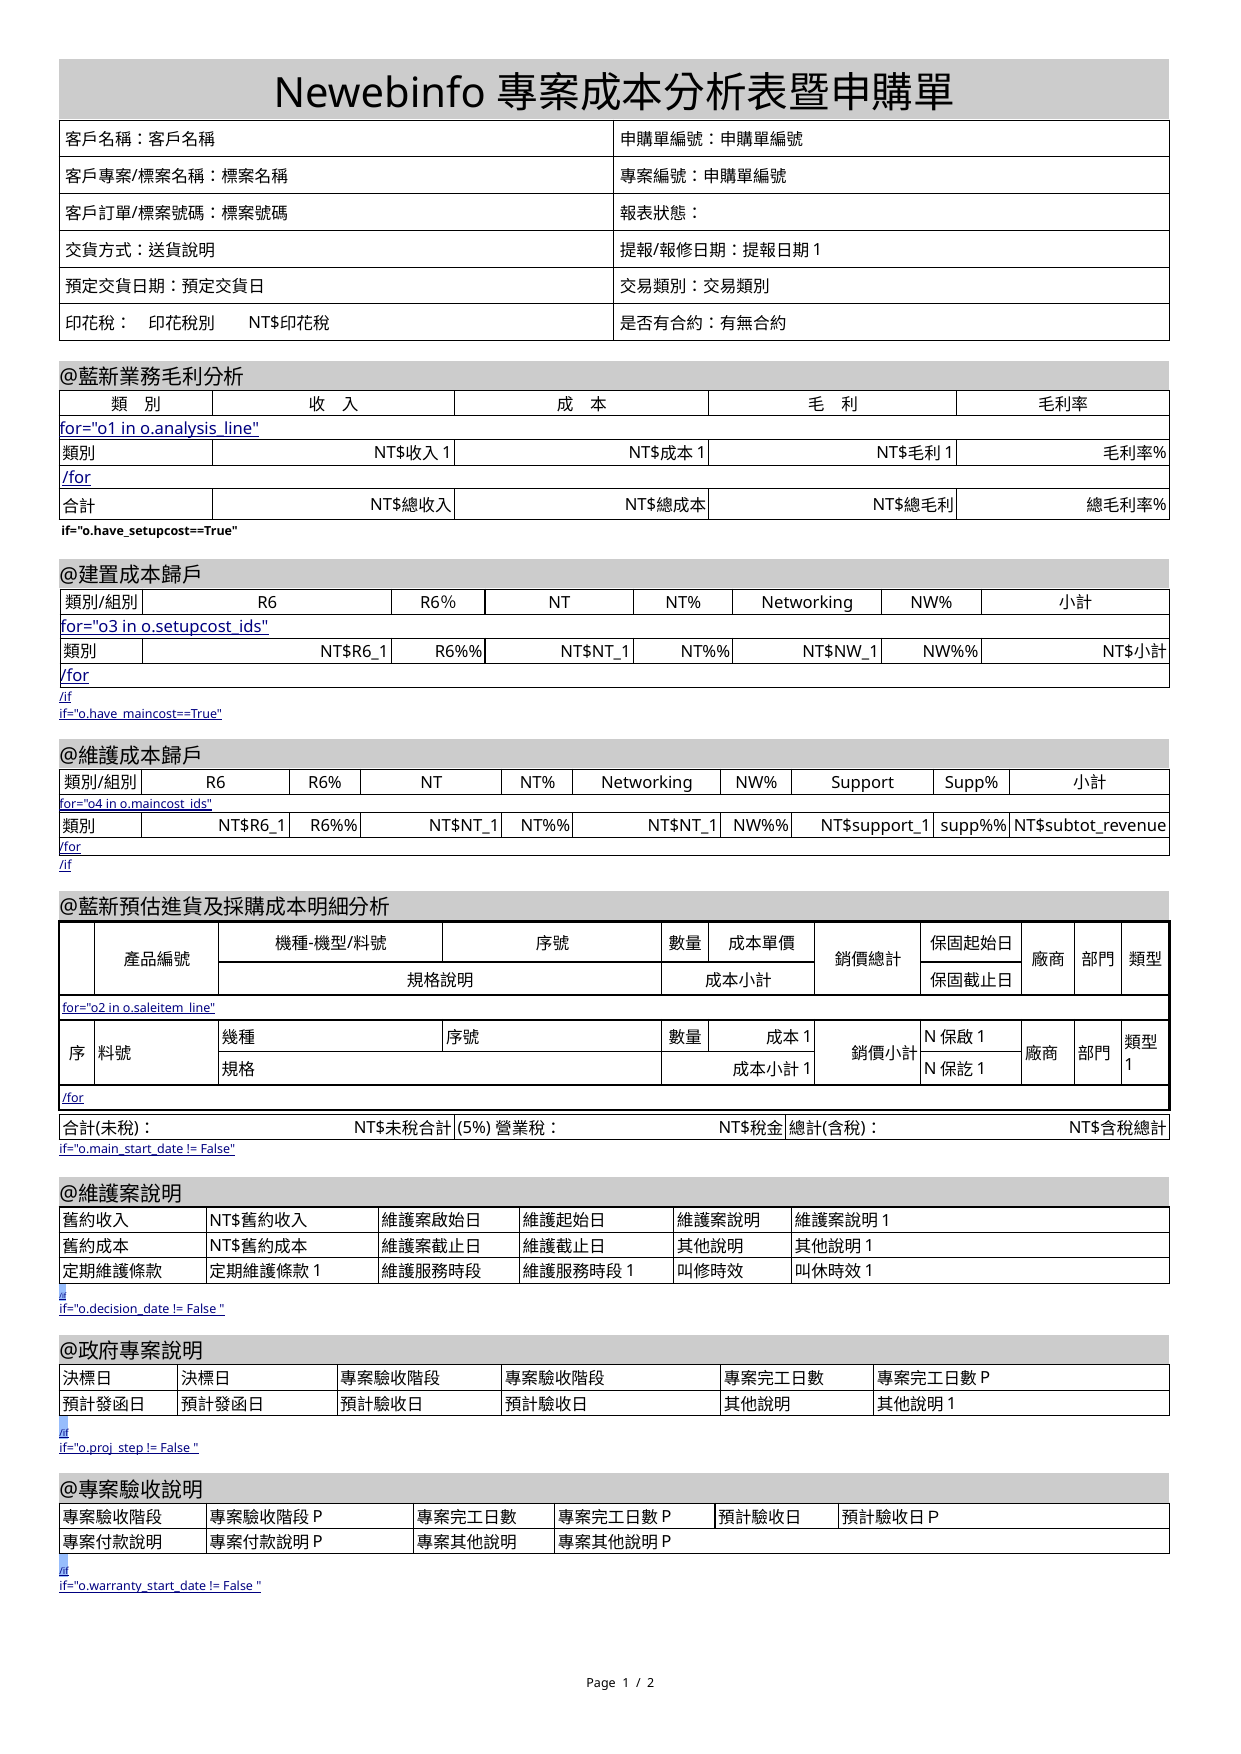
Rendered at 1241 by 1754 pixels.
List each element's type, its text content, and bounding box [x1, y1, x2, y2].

table_cell 規格 [219, 1052, 661, 1083]
table_header 類別/組別 [61, 590, 142, 614]
text /if [59, 688, 1181, 705]
table_cell 規格說明 [219, 963, 661, 994]
table_header @藍新預估進貨及採購成本明細分析 [59, 891, 1169, 920]
table_cell R6%% [290, 813, 360, 837]
table_header NT [486, 590, 633, 614]
table_header 專案驗收階段 [502, 1365, 720, 1390]
table_header 廠商 [1022, 923, 1074, 994]
table_header 舊約收入 [60, 1208, 206, 1232]
table_cell 部門 [1075, 1021, 1121, 1083]
text /if [59, 856, 1181, 873]
table_cell 專案其他說明 [414, 1529, 554, 1553]
table_cell 序號 [443, 1021, 661, 1051]
table_header 維護案啟始日 [379, 1208, 519, 1232]
table_header 銷價總計 [815, 923, 920, 994]
table_cell NT$R6_1 [143, 639, 391, 663]
table_header 專案驗收階段 [338, 1365, 501, 1390]
table_cell 成本小計 [662, 963, 814, 994]
table_cell NW%% [882, 639, 981, 663]
table_cell NT%% [502, 813, 572, 837]
table_cell 預定交貨日期：預定交貨日 [60, 268, 613, 303]
table_cell R6%% [392, 639, 484, 663]
table_header NT$未稅合計 [177, 1115, 454, 1139]
table_header NW% [721, 770, 791, 794]
table_cell /for [60, 466, 1169, 488]
table_cell 叫修時效 [674, 1258, 791, 1282]
table_cell 維護服務時段1 [520, 1258, 673, 1282]
table_cell 預計驗收日 [338, 1391, 501, 1415]
table_header 序號 [443, 923, 661, 961]
table_cell 叫休時效1 [792, 1258, 1169, 1282]
table_cell 數量 [662, 1021, 708, 1051]
table_header 類型 [1122, 923, 1168, 994]
table_header @政府專案說明 [59, 1335, 1169, 1364]
table_cell 預計發函日 [178, 1391, 337, 1415]
table_cell 客戶專案/標案名稱：標案名稱 [60, 157, 613, 193]
table_cell supp%% [934, 813, 1009, 837]
table_cell N保啟1 [921, 1021, 1021, 1051]
table_header Networking [573, 770, 720, 794]
table_cell NT$總毛利 [709, 489, 956, 519]
table_header 毛 利 [709, 391, 956, 415]
table_header 毛利率 [957, 391, 1169, 415]
table_header 保固起始日 [921, 923, 1021, 961]
table_header 維護案說明 [674, 1208, 791, 1232]
table_cell NT$NT_1 [486, 639, 633, 663]
table_header 決標日 [178, 1365, 337, 1390]
table_cell for="o3 in o.setupcost_ids" [61, 615, 1169, 637]
table_header NT$含稅總計 [898, 1115, 1169, 1139]
table_cell NT$R6_1 [142, 813, 289, 837]
table_cell 交貨方式：送貨說明 [60, 231, 613, 267]
table_header NW% [882, 590, 981, 614]
table_cell NT$舊約成本 [207, 1233, 378, 1257]
text if="o.decision_date != False " [59, 1301, 1181, 1318]
table_cell 成本1 [709, 1021, 814, 1051]
table_header NT [361, 770, 501, 794]
table_header 小計 [982, 590, 1169, 614]
table_cell 成本小計1 [662, 1052, 814, 1083]
table_header 小計 [1010, 770, 1169, 794]
table_header NT% [634, 590, 732, 614]
table_cell 毛利率% [957, 440, 1169, 464]
table_header 數量 [662, 923, 708, 961]
table_cell NT$NT_1 [573, 813, 720, 837]
table_header 客戶名稱：客戶名稱 [60, 121, 613, 156]
table_header R6％ [392, 590, 484, 614]
table_cell for="o1 in o.analysis_line" [60, 416, 1169, 439]
table_cell 其他說明1 [792, 1233, 1169, 1257]
table_cell NT$總成本 [455, 489, 708, 519]
table_header 申購單編號：申購單編號 [614, 121, 1169, 156]
text /if [59, 1554, 1181, 1577]
table_cell NT$毛利1 [709, 440, 956, 464]
table_header 專案驗收階段P [207, 1504, 413, 1528]
table_header NT$舊約收入 [207, 1208, 378, 1232]
table_cell 預計驗收日 [502, 1391, 720, 1415]
text if="o.main_start_date != False" [59, 1140, 1181, 1157]
table_header 機種-機型/料號 [219, 923, 442, 961]
table_cell 類型1 [1122, 1021, 1168, 1083]
table_cell 定期維護條款 [60, 1258, 206, 1282]
table_header 專案完工日數P [555, 1504, 714, 1528]
table_cell 其他說明 [674, 1233, 791, 1257]
text if="o.warranty_start_date != False " [59, 1577, 1181, 1594]
table_cell NT$小計 [982, 639, 1169, 663]
table_header 成 本 [455, 391, 708, 415]
table_cell 報表狀態： [614, 194, 1169, 230]
table_header R6% [290, 770, 360, 794]
table_header @維護案說明 [59, 1177, 1169, 1206]
table_cell NT$NW_1 [733, 639, 881, 663]
table_header 部門 [1075, 923, 1121, 994]
table_header NT% [502, 770, 572, 794]
table_header 決標日 [60, 1365, 177, 1390]
table_cell NT$support_1 [792, 813, 933, 837]
table_cell NT$總收入 [213, 489, 454, 519]
table_header 專案驗收階段 [60, 1504, 206, 1528]
table_cell NT$收入1 [213, 440, 454, 464]
table_cell 預計發函日 [60, 1391, 177, 1415]
table_header Support [792, 770, 933, 794]
table_cell 專案編號：申購單編號 [614, 157, 1169, 193]
text /if [59, 1283, 1181, 1301]
table_header 成本單價 [709, 923, 814, 961]
table_cell /for [60, 838, 1169, 855]
table_header Networking [733, 590, 881, 614]
table_cell NT$成本1 [455, 440, 708, 464]
text if="o.have_maincost==True" [59, 705, 1181, 722]
table_cell 類別 [60, 813, 141, 837]
table_cell 專案付款說明 [60, 1529, 206, 1553]
table_cell 總毛利率% [957, 489, 1169, 519]
table_header Newebinfo 專案成本分析表暨申購單 [59, 59, 1169, 119]
table_cell 其他說明1 [874, 1391, 1169, 1415]
table_header 專案完工日數 [721, 1365, 873, 1390]
table_header 合計(未稅)： [60, 1115, 177, 1139]
table_header 專案完工日數P [874, 1365, 1169, 1390]
table_cell /for [60, 1086, 1168, 1109]
table_cell 合計 [60, 489, 212, 519]
table_cell 維護案截止日 [379, 1233, 519, 1257]
table_cell NW%% [721, 813, 791, 837]
table_cell 廠商 [1022, 1021, 1074, 1083]
table_header 類別/組別 [60, 770, 141, 794]
table_cell 專案付款說明P [207, 1529, 413, 1553]
table_cell 維護服務時段 [379, 1258, 519, 1282]
table_header @藍新業務毛利分析 [59, 361, 1169, 390]
table_header Supp% [934, 770, 1009, 794]
table_header R6 [143, 590, 391, 614]
table_cell 交易類別：交易類別 [614, 268, 1169, 303]
table_cell 類別 [60, 440, 212, 464]
table_header 維護案說明1 [792, 1208, 1169, 1232]
table_header NT$稅金 [579, 1115, 785, 1139]
table_cell 專案其他說明P [555, 1529, 1169, 1553]
table_cell for="o4 in o.maincost_ids" [60, 795, 1169, 812]
table_cell 印花稅： 印花稅別 NT$印花稅 [60, 304, 613, 340]
table_cell 維護截止日 [520, 1233, 673, 1257]
table_cell 提報/報修日期：提報日期1 [614, 231, 1169, 267]
table_header @維護成本歸戶 [59, 739, 1169, 768]
table_header (5%) 營業稅： [455, 1115, 579, 1139]
text /if [59, 1416, 1181, 1439]
table_header 專案完工日數 [414, 1504, 554, 1528]
table_header [60, 923, 94, 994]
table_cell 定期維護條款1 [207, 1258, 378, 1282]
table_header @專案驗收說明 [59, 1473, 1169, 1503]
table_cell NT$NT_1 [361, 813, 501, 837]
table_cell NT$subtot_revenue [1010, 813, 1169, 837]
table_header 預計驗收日 [716, 1504, 838, 1528]
table_header 產品編號 [95, 923, 218, 994]
text if="o.have_setupcost==True" [59, 520, 1181, 539]
table_header @建置成本歸戶 [59, 559, 1169, 588]
table_header 預計驗收日Ｐ [839, 1504, 1169, 1528]
table_cell 料號 [95, 1021, 218, 1083]
table_cell for="o2 in o.saleitem_line" [60, 996, 1168, 1019]
table_cell N保訖1 [921, 1052, 1021, 1083]
table_cell 類別 [61, 639, 142, 663]
table_cell /for [61, 664, 1169, 687]
table_cell 銷價小計 [815, 1021, 920, 1083]
text if="o.proj_step != False " [59, 1439, 1181, 1456]
table_header R6 [142, 770, 289, 794]
table_header 收 入 [213, 391, 454, 415]
table_cell 舊約成本 [60, 1233, 206, 1257]
table_cell NT%% [634, 639, 732, 663]
table_cell 其他說明 [721, 1391, 873, 1415]
table_cell 客戶訂單/標案號碼：標案號碼 [60, 194, 613, 230]
table_cell 保固截止日 [921, 963, 1021, 994]
table_header 總計(含稅)： [786, 1115, 897, 1139]
table_cell 序 [60, 1021, 94, 1083]
table_cell 是否有合約：有無合約 [614, 304, 1169, 340]
table_header 維護起始日 [520, 1208, 673, 1232]
table_cell 幾種 [219, 1021, 442, 1051]
table_header 類 別 [60, 391, 212, 415]
